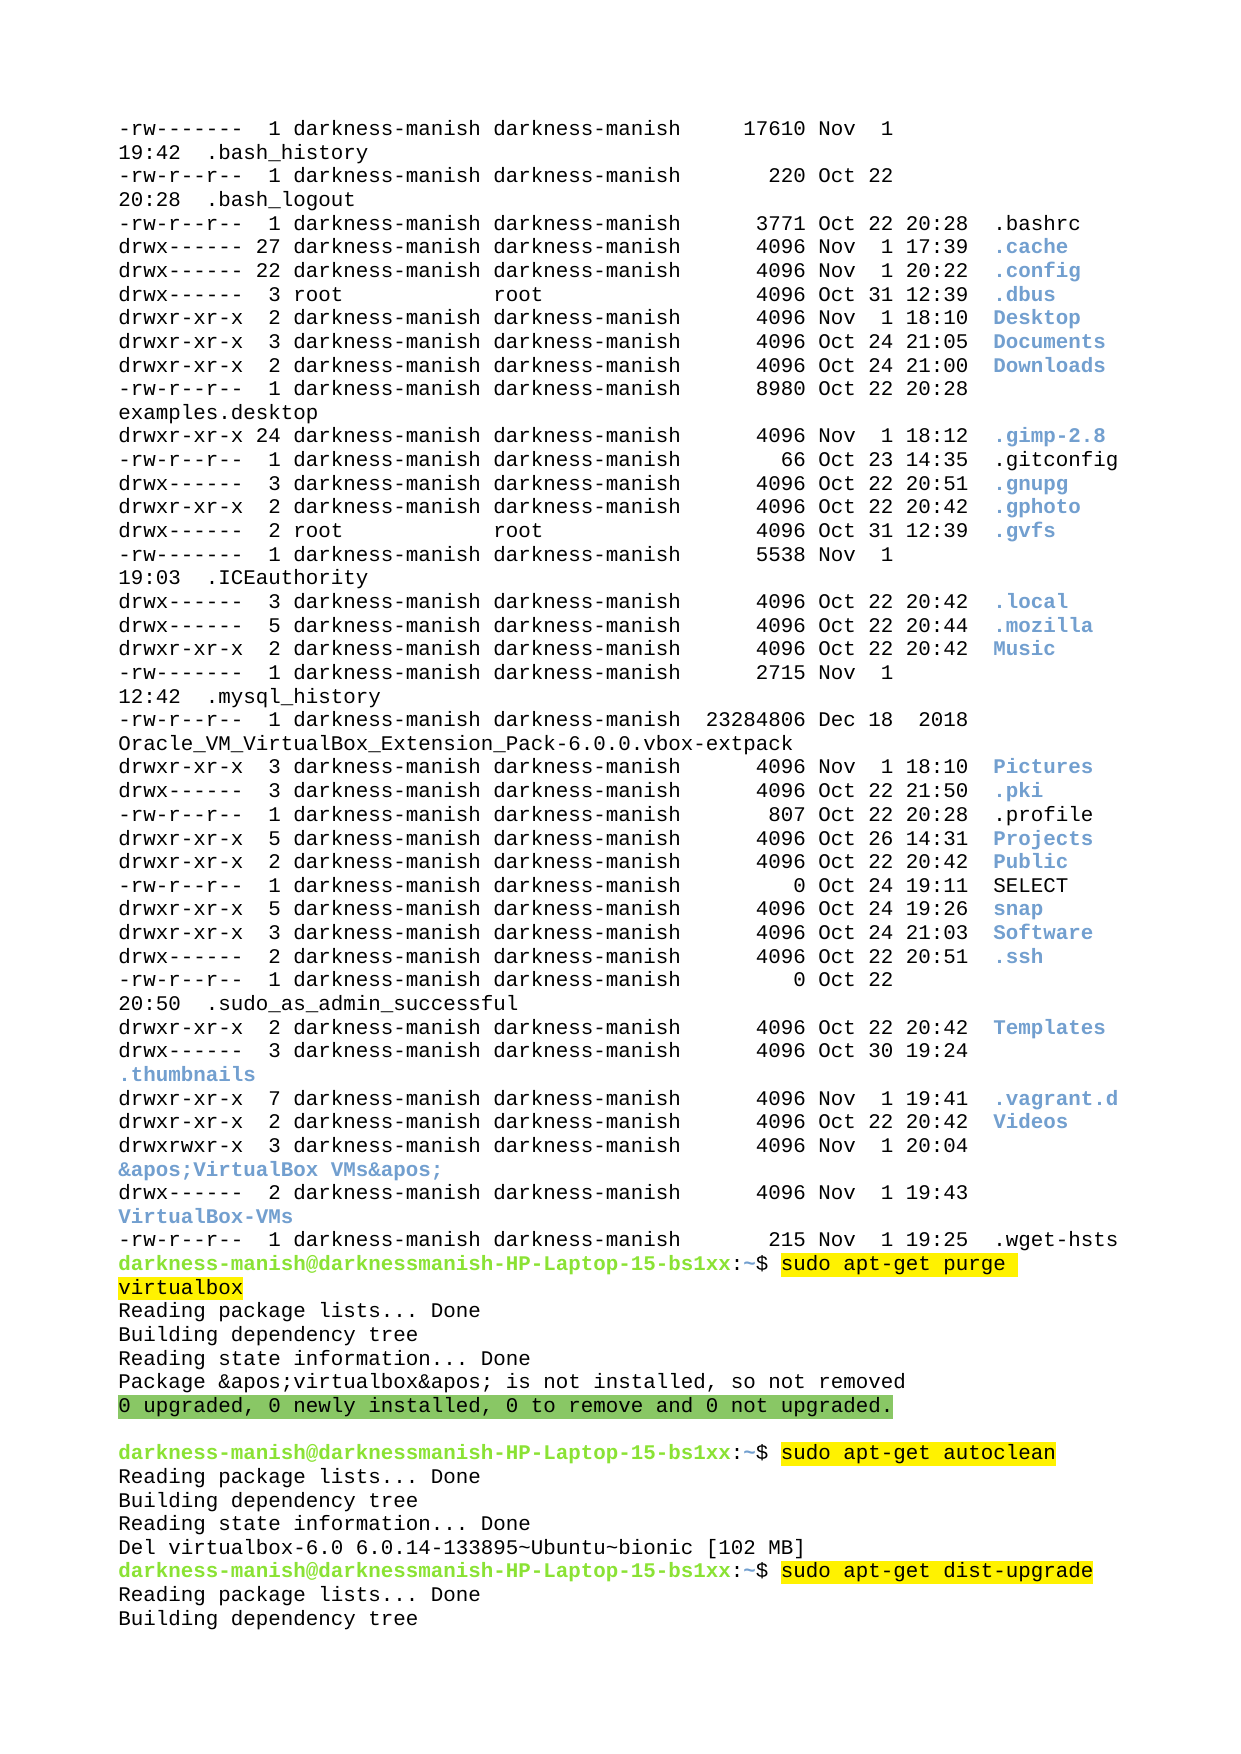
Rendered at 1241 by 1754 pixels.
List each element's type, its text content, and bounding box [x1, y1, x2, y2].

text drwx------ 3 darkness-manish darkness-manish 4096 Oct 22 20:51 .gnupg [118, 473, 1122, 496]
text drwx------ 2 darkness-manish darkness-manish 4096 Oct 22 20:51 .ssh [118, 946, 1122, 969]
text Reading package lists... Done [118, 1466, 1122, 1489]
text drwx------ 3 darkness-manish darkness-manish 4096 Oct 30 19:24 .thumbnails [118, 1040, 1122, 1088]
text drwx------ 27 darkness-manish darkness-manish 4096 Nov 1 17:39 .cache [118, 236, 1122, 260]
text Building dependency tree [118, 1489, 1122, 1513]
text -rw------- 1 darkness-manish darkness-manish 5538 Nov 1 19:03 .ICEauthority [118, 544, 1122, 591]
text drwxr-xr-x 2 darkness-manish darkness-manish 4096 Oct 22 20:42 Videos [118, 1111, 1122, 1135]
text Reading package lists... Done [118, 1584, 1122, 1608]
text Del virtualbox-6.0 6.0.14-133895~Ubuntu~bionic [102 MB] [118, 1537, 1122, 1561]
text drwxr-xr-x 3 darkness-manish darkness-manish 4096 Nov 1 18:10 Pictures [118, 757, 1122, 780]
text -rw-r--r-- 1 darkness-manish darkness-manish 66 Oct 23 14:35 .gitconfig [118, 449, 1122, 473]
text Building dependency tree [118, 1608, 1122, 1631]
text drwx------ 5 darkness-manish darkness-manish 4096 Oct 22 20:44 .mozilla [118, 615, 1122, 638]
text drwxr-xr-x 2 darkness-manish darkness-manish 4096 Nov 1 18:10 Desktop [118, 307, 1122, 331]
text darkness-manish@darknessmanish-HP-Laptop-15-bs1xx:~$ sudo apt-get autoclean [118, 1442, 1122, 1466]
text Reading state information... Done [118, 1513, 1122, 1537]
text drwxr-xr-x 24 darkness-manish darkness-manish 4096 Nov 1 18:12 .gimp-2.8 [118, 426, 1122, 449]
text -rw-r--r-- 1 darkness-manish darkness-manish 0 Oct 22 20:50 .sudo_as_admin_successful [118, 969, 1122, 1017]
text Package &apos;virtualbox&apos; is not installed, so not removed [118, 1371, 1122, 1395]
text -rw------- 1 darkness-manish darkness-manish 17610 Nov 1 19:42 .bash_history [118, 118, 1122, 165]
text drwxrwxr-x 3 darkness-manish darkness-manish 4096 Nov 1 20:04 &apos;VirtualBox VMs&apos; [118, 1135, 1122, 1182]
text drwxr-xr-x 2 darkness-manish darkness-manish 4096 Oct 22 20:42 Music [118, 638, 1122, 662]
text drwx------ 22 darkness-manish darkness-manish 4096 Nov 1 20:22 .config [118, 260, 1122, 284]
text -rw-r--r-- 1 darkness-manish darkness-manish 215 Nov 1 19:25 .wget-hsts [118, 1229, 1122, 1253]
text -rw-r--r-- 1 darkness-manish darkness-manish 3771 Oct 22 20:28 .bashrc [118, 213, 1122, 236]
text drwxr-xr-x 3 darkness-manish darkness-manish 4096 Oct 24 21:03 Software [118, 922, 1122, 946]
text -rw-r--r-- 1 darkness-manish darkness-manish 220 Oct 22 20:28 .bash_logout [118, 165, 1122, 213]
text Reading state information... Done [118, 1348, 1122, 1371]
text -rw-r--r-- 1 darkness-manish darkness-manish 0 Oct 24 19:11 SELECT [118, 875, 1122, 898]
text drwxr-xr-x 2 darkness-manish darkness-manish 4096 Oct 24 21:00 Downloads [118, 354, 1122, 378]
text drwxr-xr-x 3 darkness-manish darkness-manish 4096 Oct 24 21:05 Documents [118, 331, 1122, 354]
text drwxr-xr-x 2 darkness-manish darkness-manish 4096 Oct 22 20:42 Public [118, 851, 1122, 875]
text drwx------ 3 darkness-manish darkness-manish 4096 Oct 22 20:42 .local [118, 591, 1122, 615]
text drwx------ 2 root root 4096 Oct 31 12:39 .gvfs [118, 520, 1122, 544]
text drwx------ 3 root root 4096 Oct 31 12:39 .dbus [118, 284, 1122, 307]
text drwxr-xr-x 5 darkness-manish darkness-manish 4096 Oct 26 14:31 Projects [118, 827, 1122, 851]
text drwx------ 2 darkness-manish darkness-manish 4096 Nov 1 19:43 VirtualBox-VMs [118, 1182, 1122, 1229]
text darkness-manish@darknessmanish-HP-Laptop-15-bs1xx:~$ sudo apt-get purge virtualbox [118, 1253, 1122, 1300]
text Building dependency tree [118, 1324, 1122, 1348]
text drwxr-xr-x 7 darkness-manish darkness-manish 4096 Nov 1 19:41 .vagrant.d [118, 1088, 1122, 1111]
text drwx------ 3 darkness-manish darkness-manish 4096 Oct 22 21:50 .pki [118, 780, 1122, 804]
text darkness-manish@darknessmanish-HP-Laptop-15-bs1xx:~$ sudo apt-get dist-upgrade [118, 1561, 1122, 1584]
text -rw-r--r-- 1 darkness-manish darkness-manish 8980 Oct 22 20:28 examples.desktop [118, 378, 1122, 426]
text drwxr-xr-x 2 darkness-manish darkness-manish 4096 Oct 22 20:42 Templates [118, 1017, 1122, 1040]
text drwxr-xr-x 2 darkness-manish darkness-manish 4096 Oct 22 20:42 .gphoto [118, 496, 1122, 520]
text -rw------- 1 darkness-manish darkness-manish 2715 Nov 1 12:42 .mysql_history [118, 662, 1122, 709]
text Reading package lists... Done [118, 1300, 1122, 1324]
text -rw-r--r-- 1 darkness-manish darkness-manish 23284806 Dec 18 2018 Oracle_VM_VirtualBox_Extension_Pack-6.0.0.vbox-extpack [118, 709, 1122, 757]
text -rw-r--r-- 1 darkness-manish darkness-manish 807 Oct 22 20:28 .profile [118, 804, 1122, 827]
text 0 upgraded, 0 newly installed, 0 to remove and 0 not upgraded. [118, 1395, 1122, 1419]
text drwxr-xr-x 5 darkness-manish darkness-manish 4096 Oct 24 19:26 snap [118, 898, 1122, 922]
